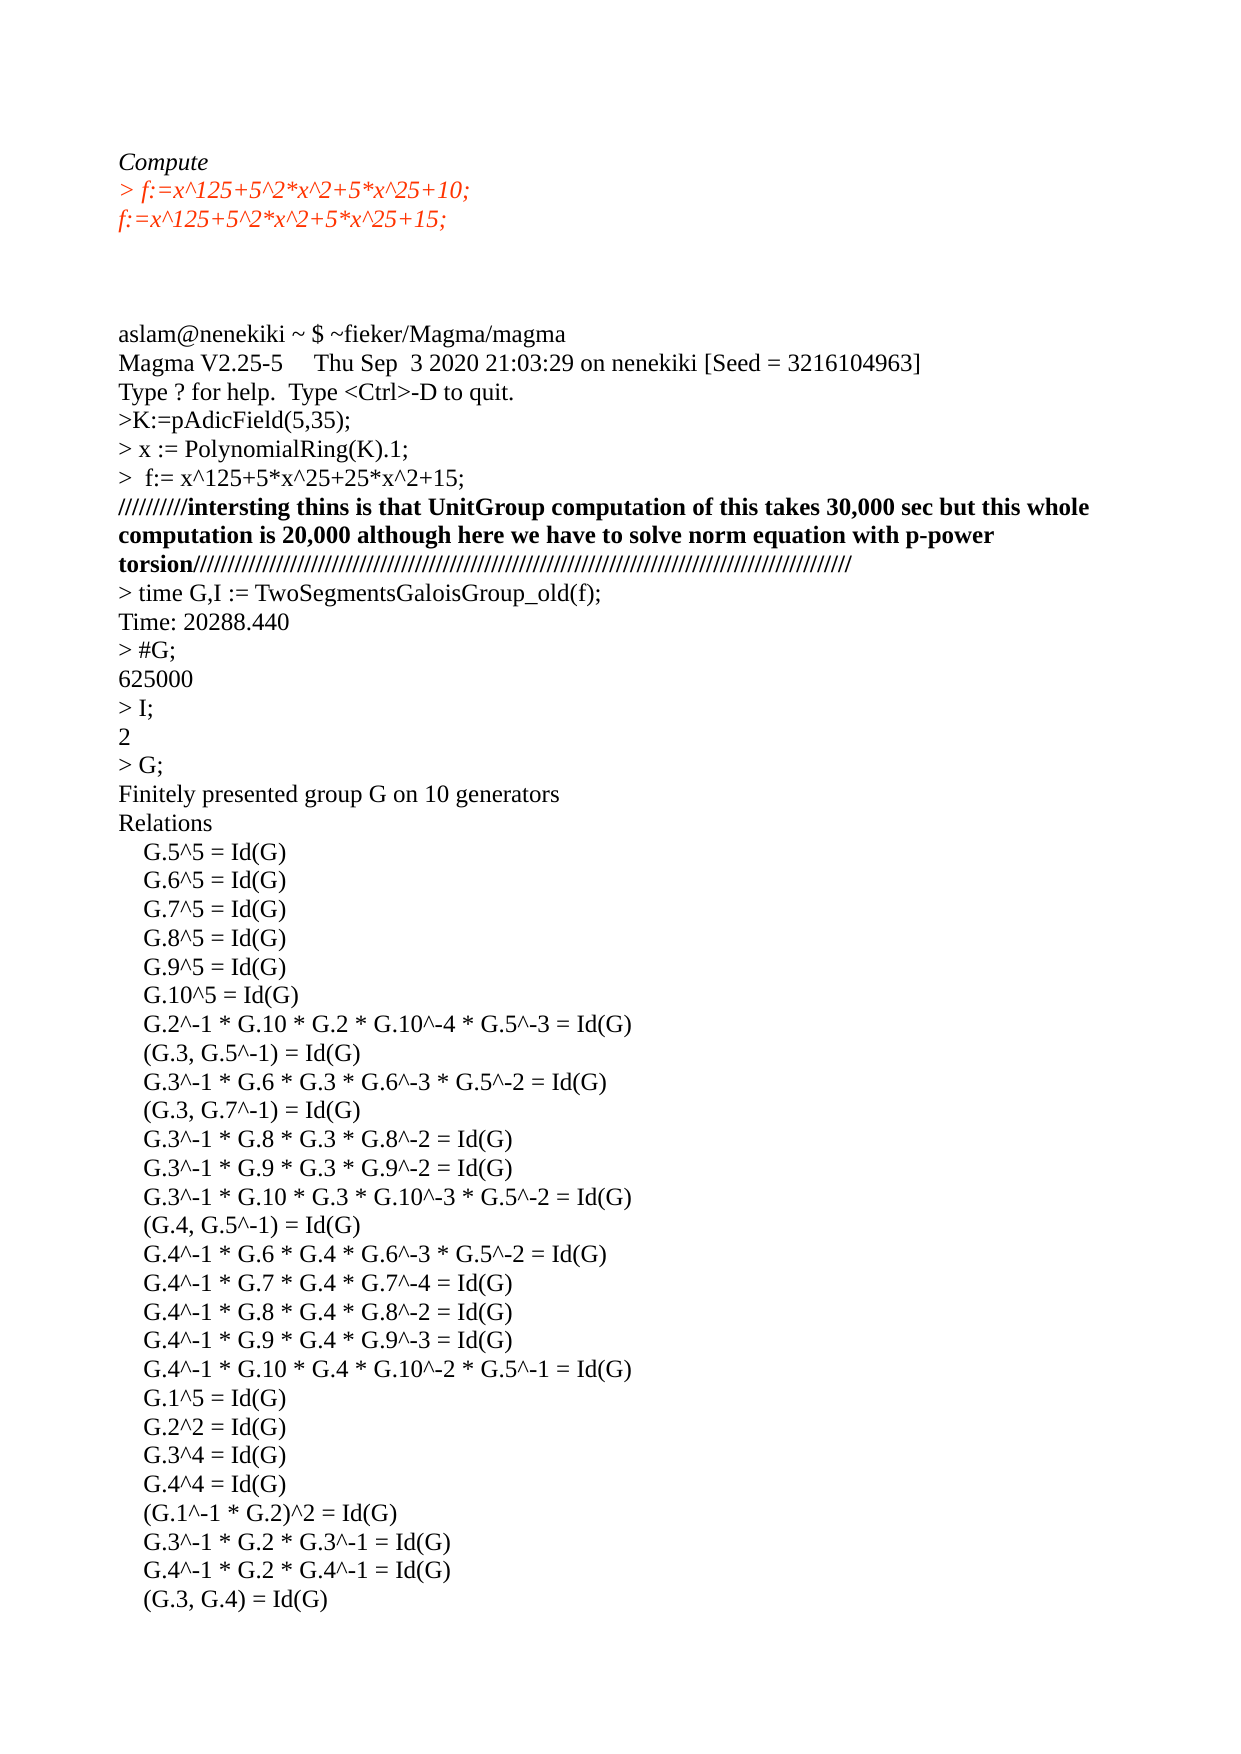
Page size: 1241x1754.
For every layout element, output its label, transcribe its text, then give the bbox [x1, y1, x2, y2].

text G.4^-1 * G.10 * G.4 * G.10^-2 * G.5^-1 = Id(G) [118, 1354, 1122, 1383]
text G.10^5 = Id(G) [118, 981, 1122, 1009]
text G.4^-1 * G.7 * G.4 * G.7^-4 = Id(G) [118, 1268, 1122, 1297]
text G.9^5 = Id(G) [118, 952, 1122, 981]
text Time: 20288.440 [118, 607, 1122, 636]
text G.4^-1 * G.6 * G.4 * G.6^-3 * G.5^-2 = Id(G) [118, 1239, 1122, 1268]
text G.3^-1 * G.10 * G.3 * G.10^-3 * G.5^-2 = Id(G) [118, 1182, 1122, 1211]
text >K:=pAdicField(5,35); [118, 406, 1122, 434]
text > #G; [118, 636, 1122, 664]
text G.7^5 = Id(G) [118, 894, 1122, 923]
text > f:= x^125+5*x^25+25*x^2+15; [118, 463, 1122, 492]
text 2 [118, 722, 1122, 751]
text (G.1^-1 * G.2)^2 = Id(G) [118, 1498, 1122, 1527]
text G.5^5 = Id(G) [118, 837, 1122, 866]
text G.3^-1 * G.9 * G.3 * G.9^-2 = Id(G) [118, 1153, 1122, 1182]
text aslam@nenekiki ~ $ ~fieker/Magma/magma [118, 319, 1122, 348]
text (G.3, G.5^-1) = Id(G) [118, 1038, 1122, 1067]
text G.4^-1 * G.8 * G.4 * G.8^-2 = Id(G) [118, 1297, 1122, 1326]
text G.3^4 = Id(G) [118, 1441, 1122, 1469]
text Magma V2.25-5 Thu Sep 3 2020 21:03:29 on nenekiki [Seed = 3216104963] [118, 348, 1122, 377]
text G.2^2 = Id(G) [118, 1412, 1122, 1441]
text 625000 [118, 664, 1122, 693]
text G.4^-1 * G.2 * G.4^-1 = Id(G) [118, 1556, 1122, 1584]
text (G.3, G.4) = Id(G) [118, 1584, 1122, 1613]
text > time G,I := TwoSegmentsGaloisGroup_old(f); [118, 578, 1122, 607]
text Finitely presented group G on 10 generators [118, 779, 1122, 808]
text G.3^-1 * G.2 * G.3^-1 = Id(G) [118, 1527, 1122, 1556]
text G.8^5 = Id(G) [118, 923, 1122, 952]
text G.1^5 = Id(G) [118, 1383, 1122, 1412]
text f:=x^125+5^2*x^2+5*x^25+15; [118, 204, 1122, 233]
text G.3^-1 * G.6 * G.3 * G.6^-3 * G.5^-2 = Id(G) [118, 1067, 1122, 1096]
text (G.4, G.5^-1) = Id(G) [118, 1211, 1122, 1239]
text > f:=x^125+5^2*x^2+5*x^25+10; [118, 176, 1122, 204]
text G.3^-1 * G.8 * G.3 * G.8^-2 = Id(G) [118, 1124, 1122, 1153]
text G.4^-1 * G.9 * G.4 * G.9^-3 = Id(G) [118, 1326, 1122, 1354]
text //////////intersting thins is that UnitGroup computation of this takes 30,000 sec but this whole computation is 20,000 although here we have to solve norm equation with p-power torsion/////////////////////////////////////////////////////////////////////////////////////////////// [118, 492, 1122, 578]
text G.2^-1 * G.10 * G.2 * G.10^-4 * G.5^-3 = Id(G) [118, 1009, 1122, 1038]
text > x := PolynomialRing(K).1; [118, 434, 1122, 463]
text Type ? for help. Type <Ctrl>-D to quit. [118, 377, 1122, 406]
text (G.3, G.7^-1) = Id(G) [118, 1096, 1122, 1124]
text Relations [118, 808, 1122, 837]
text G.6^5 = Id(G) [118, 866, 1122, 894]
text > I; [118, 693, 1122, 722]
text Compute [118, 147, 1122, 176]
text G.4^4 = Id(G) [118, 1469, 1122, 1498]
text > G; [118, 751, 1122, 779]
